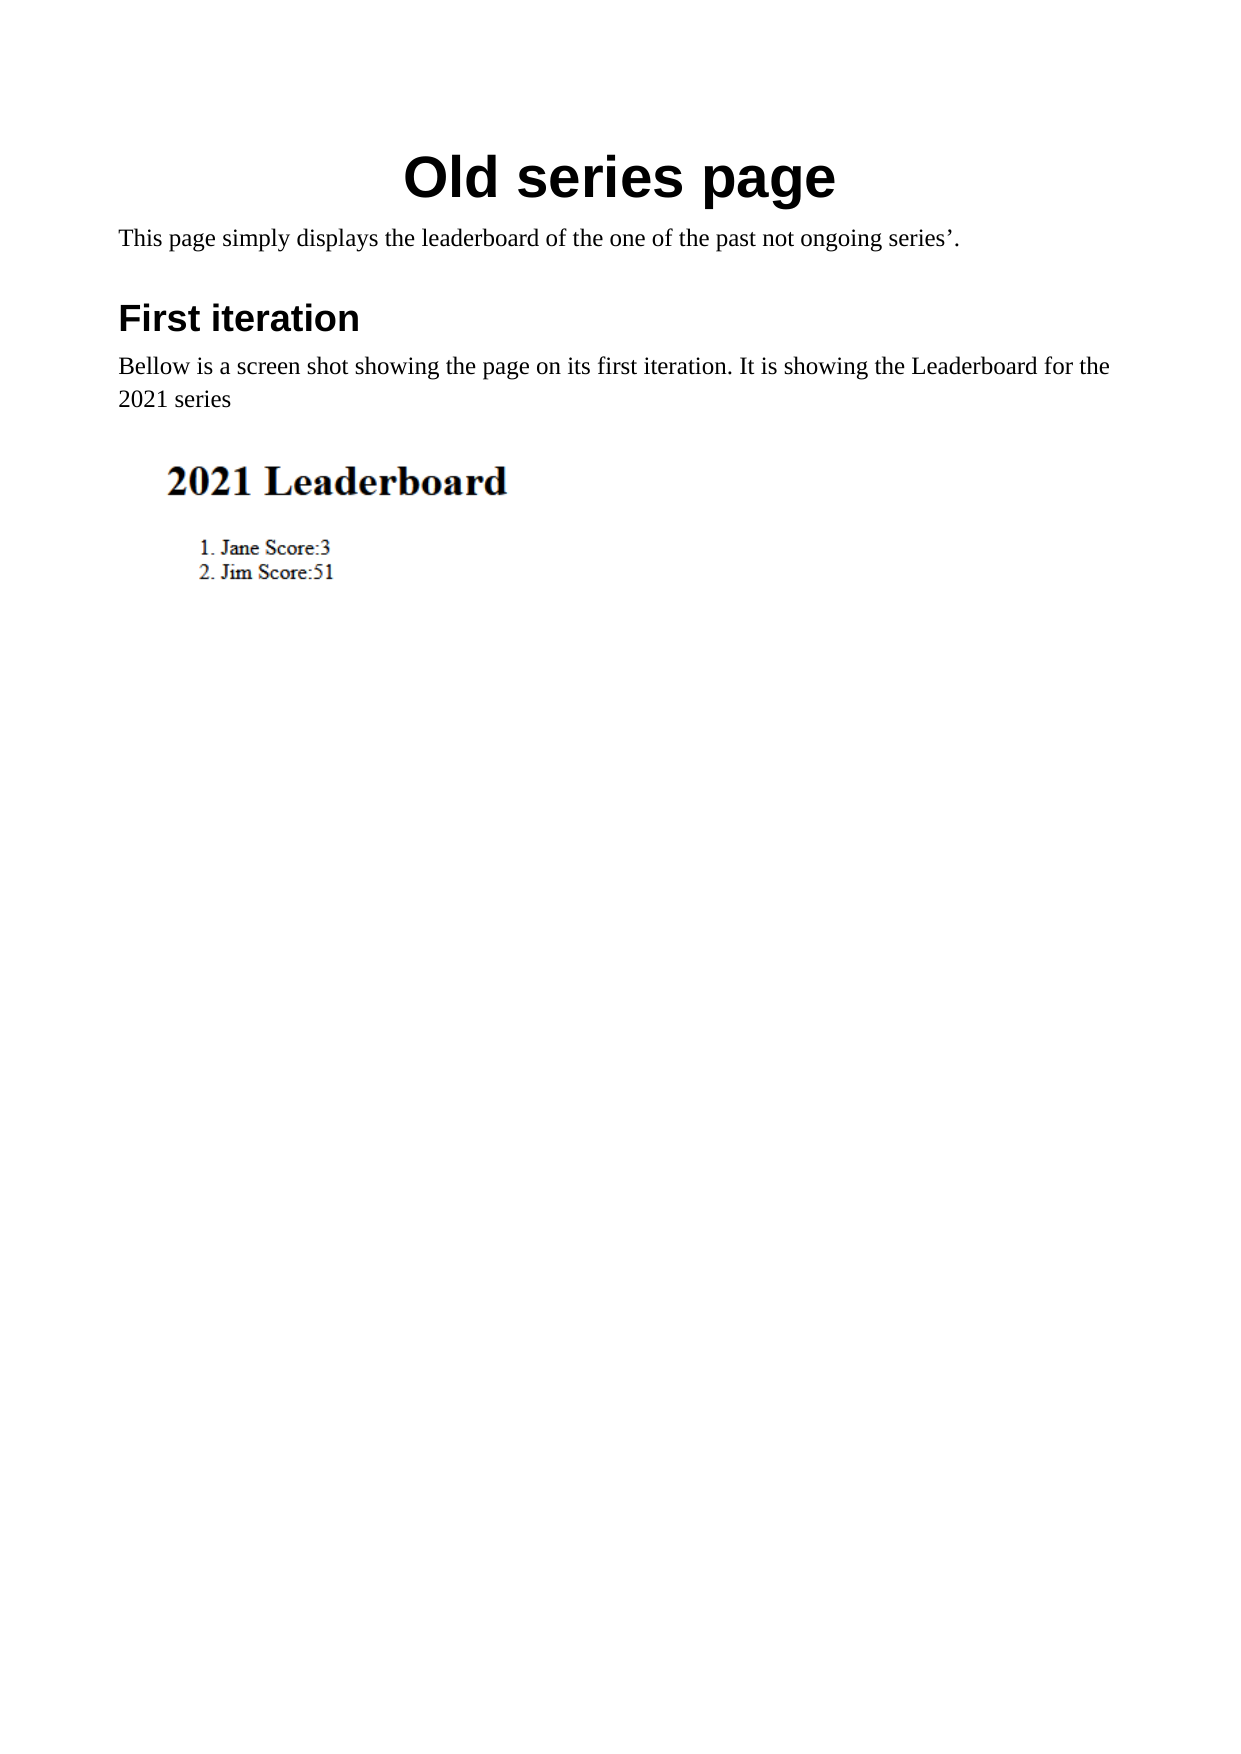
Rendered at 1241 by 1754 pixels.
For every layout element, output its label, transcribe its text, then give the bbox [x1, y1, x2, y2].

text Bellow is a screen shot showing the page on its first iteration. It is showing the Leaderboard for the 2021 series [118, 351, 1122, 413]
subtitle First iteration [118, 295, 1122, 339]
title Old series page [118, 143, 1122, 210]
text This page simply displays the leaderboard of the one of the past not ongoing series’. [118, 223, 1122, 251]
